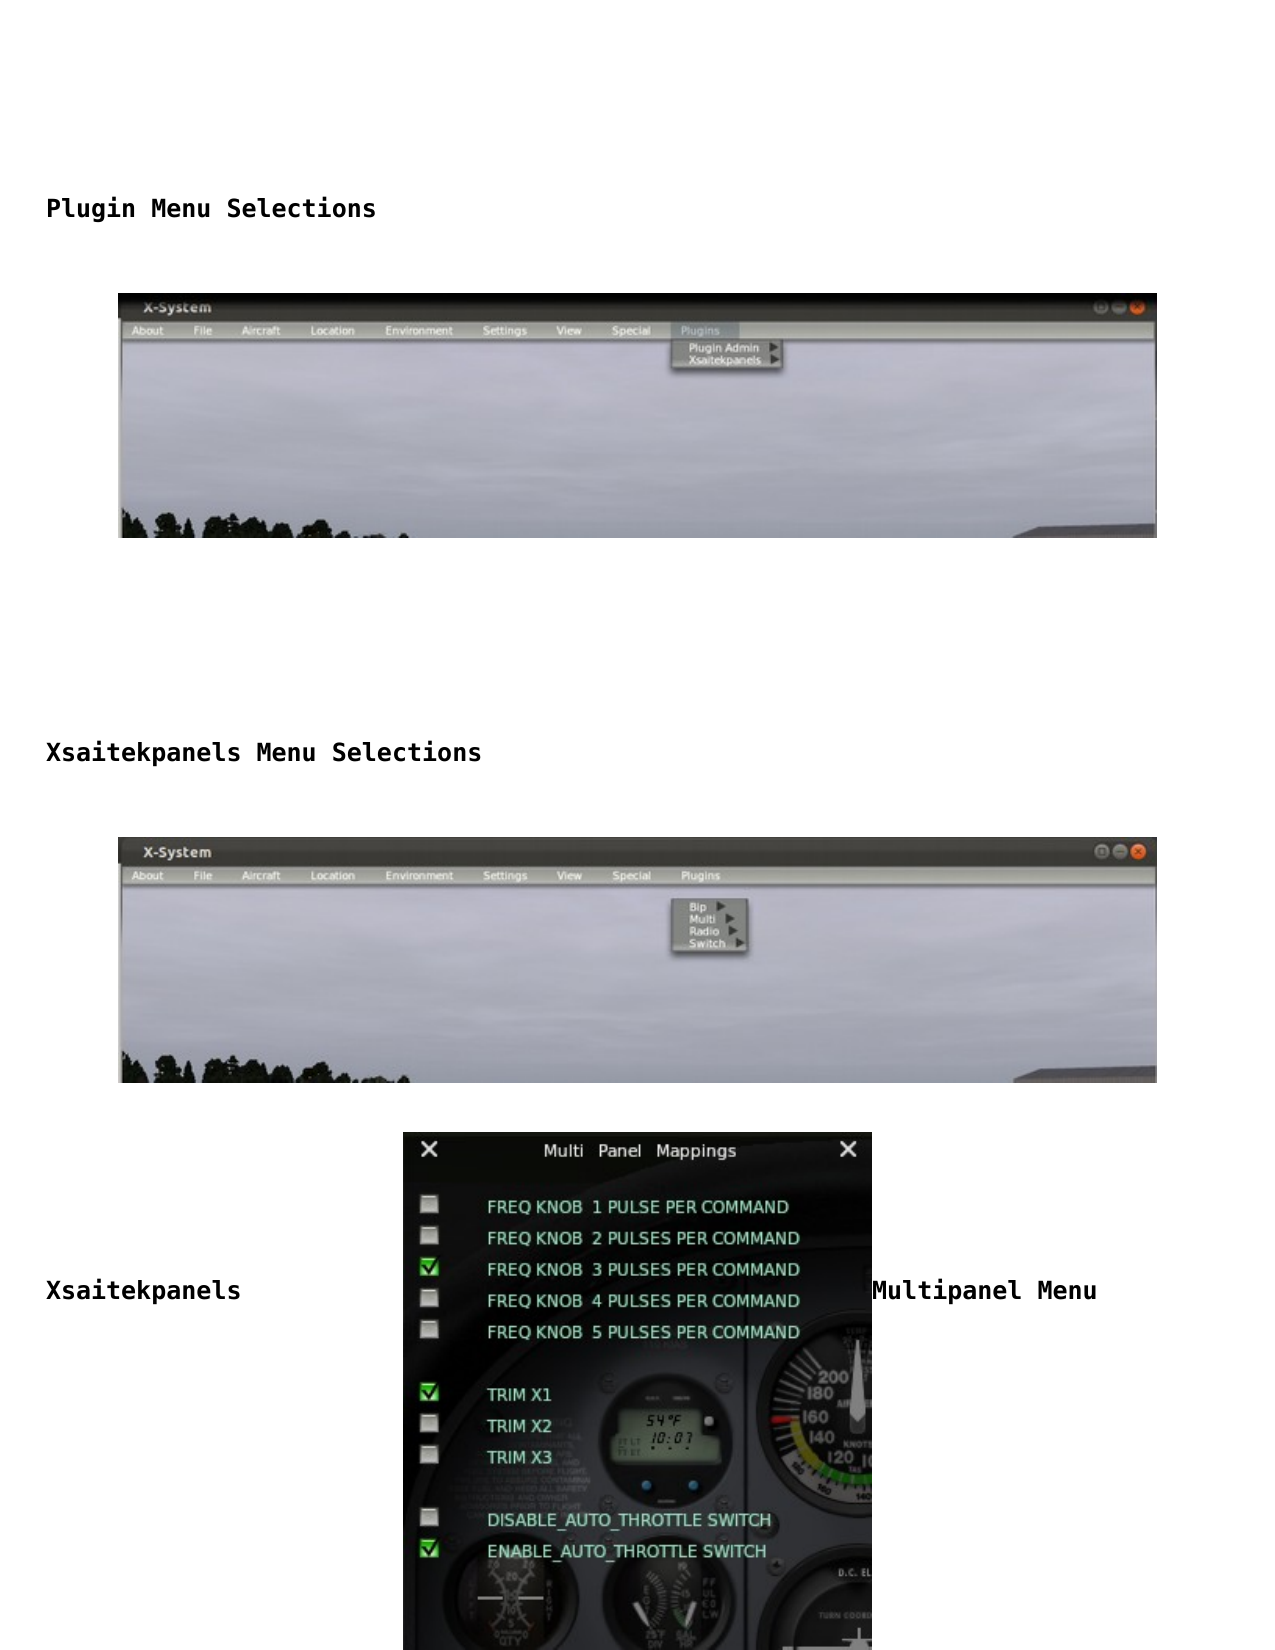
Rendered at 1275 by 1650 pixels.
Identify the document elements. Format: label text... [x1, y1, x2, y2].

picture [118, 293, 1157, 538]
text Xsaitekpanels Menu Selections [41, 734, 1234, 772]
picture [403, 1132, 872, 1650]
text Multipanel Menu [872, 1272, 1234, 1310]
text Xsaitekpanels [41, 1272, 403, 1310]
picture [118, 837, 1157, 1083]
text Plugin Menu Selections [41, 189, 1234, 227]
